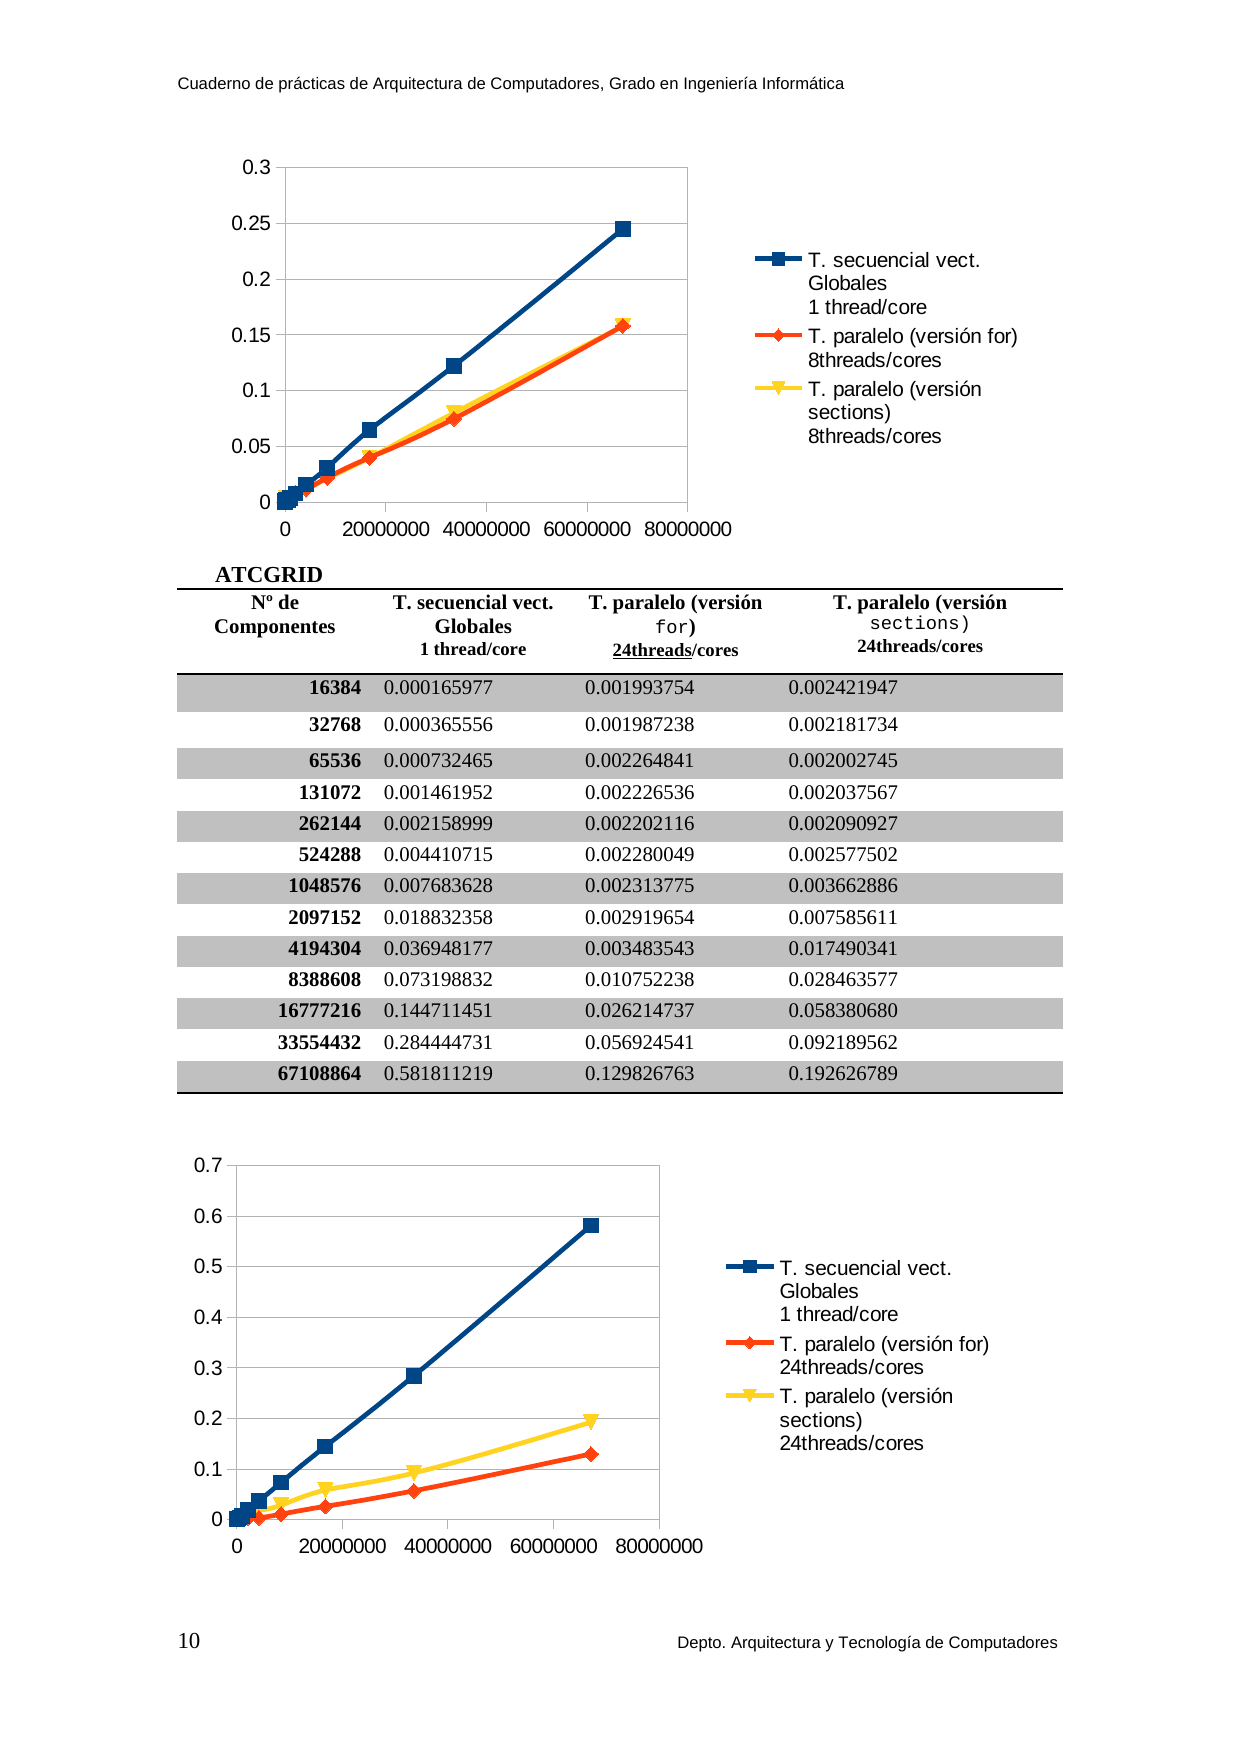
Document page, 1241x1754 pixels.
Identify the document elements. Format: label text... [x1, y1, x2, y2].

table_header T. paralelo (versión for) 24threads/cores [574, 590, 777, 673]
table_cell 65536 [177, 748, 372, 779]
table_cell 0.000732465 [372, 748, 574, 779]
table_cell 0.001461952 [372, 780, 574, 811]
table_cell 0.002226536 [574, 780, 777, 811]
table_cell 524288 [177, 842, 372, 873]
table_cell 0.003662886 [777, 873, 1063, 904]
table_cell 8388608 [177, 967, 372, 998]
table_cell 0.144711451 [372, 998, 574, 1029]
table_cell 0.003483543 [574, 936, 777, 967]
table_cell 0.058380680 [777, 998, 1063, 1029]
table_cell 32768 [177, 712, 372, 748]
table_cell 0.018832358 [372, 905, 574, 936]
table_cell 0.002158999 [372, 811, 574, 842]
table_cell 0.007585611 [777, 905, 1063, 936]
table_cell 0.056924541 [574, 1030, 777, 1061]
table_cell 0.004410715 [372, 842, 574, 873]
table_cell 16384 [177, 675, 372, 712]
table_cell 0.028463577 [777, 967, 1063, 998]
table_cell 0.000165977 [372, 675, 574, 712]
table_cell 0.073198832 [372, 967, 574, 998]
table_cell 0.002421947 [777, 675, 1063, 712]
table_cell 0.002202116 [574, 811, 777, 842]
table_cell 4194304 [177, 936, 372, 967]
list ATCGRID [215, 561, 1063, 588]
table_cell 0.010752238 [574, 967, 777, 998]
table_cell 0.129826763 [574, 1061, 777, 1092]
table_cell 0.017490341 [777, 936, 1063, 967]
table_cell 2097152 [177, 905, 372, 936]
table_header T. secuencial vect. Globales 1 thread/core [372, 590, 574, 673]
table_cell 1048576 [177, 873, 372, 904]
table_cell 262144 [177, 811, 372, 842]
table_cell 0.002577502 [777, 842, 1063, 873]
table_cell 0.002280049 [574, 842, 777, 873]
table_cell 0.001993754 [574, 675, 777, 712]
table_cell 67108864 [177, 1061, 372, 1092]
table_cell 16777216 [177, 998, 372, 1029]
table_cell 0.026214737 [574, 998, 777, 1029]
table_cell 0.002264841 [574, 748, 777, 779]
table_header Nº de Componentes [177, 590, 372, 673]
table_cell 0.036948177 [372, 936, 574, 967]
table_cell 0.581811219 [372, 1061, 574, 1092]
table_cell 33554432 [177, 1030, 372, 1061]
table_cell 0.002313775 [574, 873, 777, 904]
table_cell 0.092189562 [777, 1030, 1063, 1061]
table_header T. paralelo (versión sections) 24threads/cores [777, 590, 1063, 673]
table_cell 0.284444731 [372, 1030, 574, 1061]
table_cell 0.002002745 [777, 748, 1063, 779]
table_cell 0.001987238 [574, 712, 777, 748]
table_cell 0.002919654 [574, 905, 777, 936]
table_cell 0.192626789 [777, 1061, 1063, 1092]
table_cell 0.002090927 [777, 811, 1063, 842]
table_cell 0.002037567 [777, 780, 1063, 811]
table_cell 0.002181734 [777, 712, 1063, 748]
table_cell 0.000365556 [372, 712, 574, 748]
table_cell 131072 [177, 780, 372, 811]
table_cell 0.007683628 [372, 873, 574, 904]
